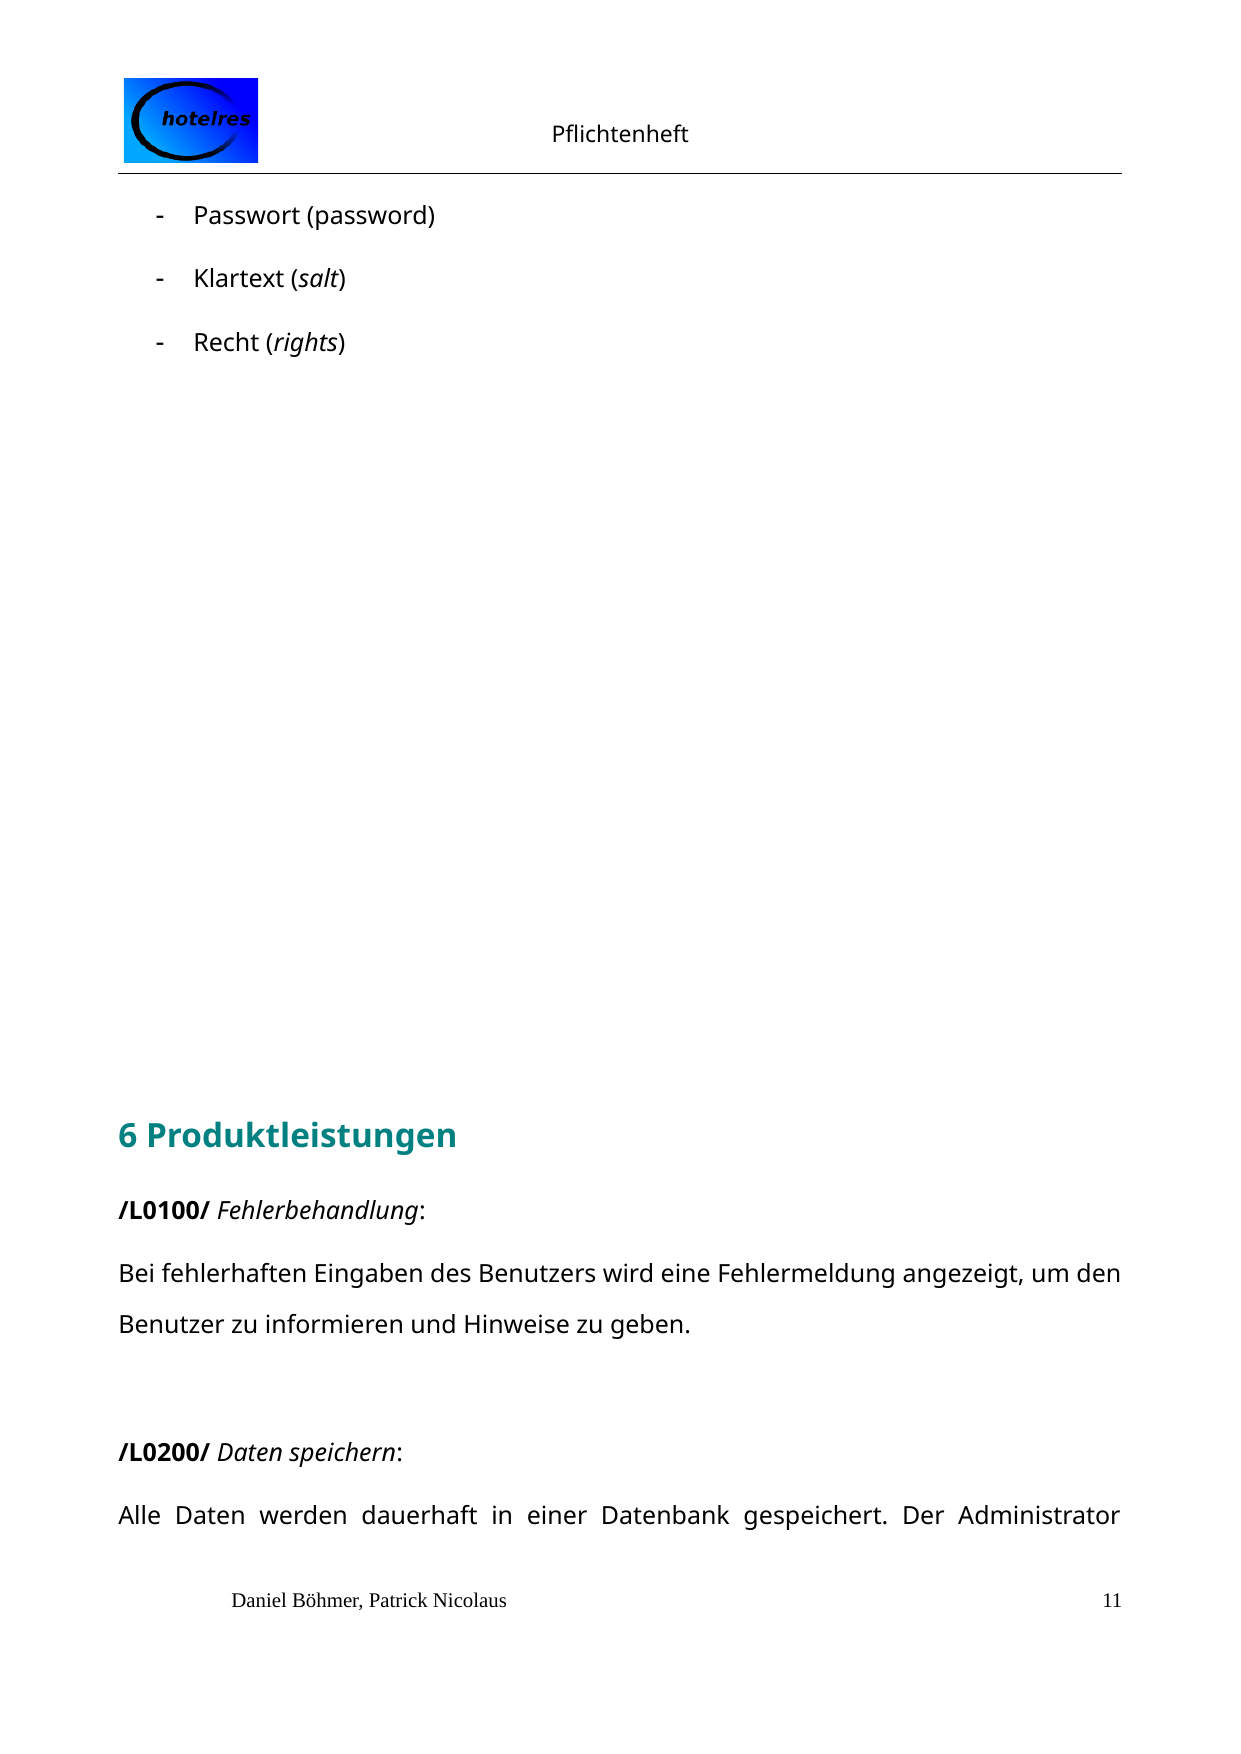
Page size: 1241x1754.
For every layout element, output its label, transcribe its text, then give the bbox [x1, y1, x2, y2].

text Alle Daten werden dauerhaft in einer Datenbank gespeichert. Der Administrator [118, 1498, 1122, 1532]
subtitle 6 Produktleistungen [118, 1112, 1122, 1157]
picture [123, 78, 259, 163]
list Passwort (password) [156, 197, 1122, 231]
list Klartext (salt) [156, 261, 1122, 295]
list Recht (rights) [156, 324, 1122, 358]
text /L0100/ Fehlerbehandlung: [118, 1193, 1122, 1227]
text Bei fehlerhaften Eingaben des Benutzers wird eine Fehlermeldung angezeigt, um den Benutzer zu informieren und Hinweise zu geben. [118, 1256, 1122, 1341]
text /L0200/ Daten speichern: [118, 1434, 1122, 1468]
